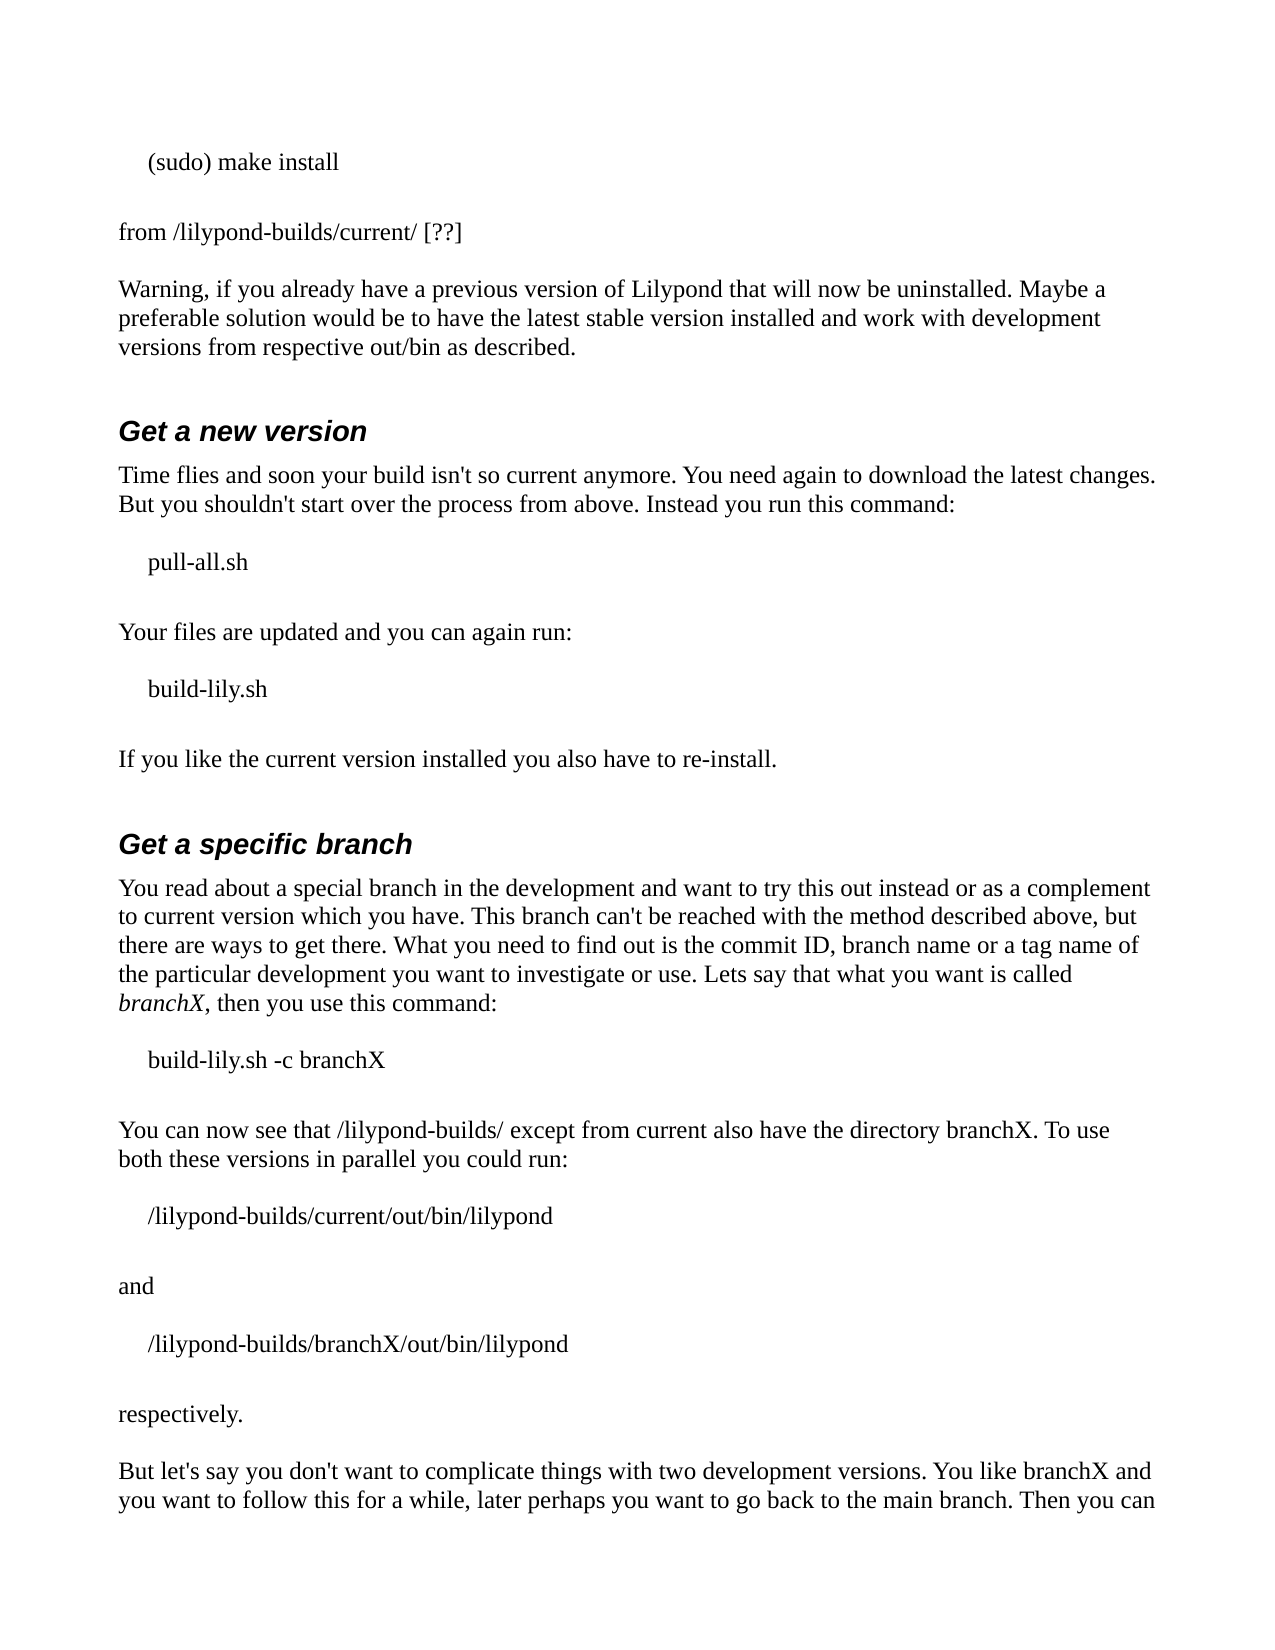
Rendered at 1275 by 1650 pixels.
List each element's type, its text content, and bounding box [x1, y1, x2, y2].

subtitle Get a specific branch [118, 827, 1157, 860]
text But let's say you don't want to complicate things with two development versions. You like branchX and you want to follow this for a while, later perhaps you want to go back to the main branch. Then you can [118, 1456, 1157, 1514]
text and [118, 1271, 1157, 1300]
text build-lily.sh [118, 674, 1157, 703]
text build-lily.sh -c branchX [118, 1045, 1157, 1074]
text /lilypond-builds/branchX/out/bin/lilypond [118, 1329, 1157, 1358]
text Time flies and soon your build isn't so current anymore. You need again to download the latest changes. But you shouldn't start over the process from above. Instead you run this command: [118, 460, 1157, 518]
text respectively. [118, 1399, 1157, 1428]
text If you like the current version installed you also have to re-install. [118, 744, 1157, 773]
text pull-all.sh [118, 547, 1157, 575]
text /lilypond-builds/current/out/bin/lilypond [118, 1201, 1157, 1230]
text You can now see that /lilypond-builds/ except from current also have the directory branchX. To use both these versions in parallel you could run: [118, 1115, 1157, 1173]
text Warning, if you already have a previous version of Lilypond that will now be uninstalled. Maybe a preferable solution would be to have the latest stable version installed and work with development versions from respective out/bin as described. [118, 274, 1157, 361]
text Your files are updated and you can again run: [118, 617, 1157, 645]
subtitle Get a new version [118, 414, 1157, 448]
text from /lilypond-builds/current/ [??] [118, 217, 1157, 246]
text You read about a special branch in the development and want to try this out instead or as a complement to current version which you have. This branch can't be reached with the method described above, but there are ways to get there. What you need to find out is the commit ID, branch name or a tag name of the particular development you want to investigate or use. Lets say that what you want is called branchX, then you use this command: [118, 873, 1157, 1016]
text (sudo) make install [118, 147, 1157, 176]
